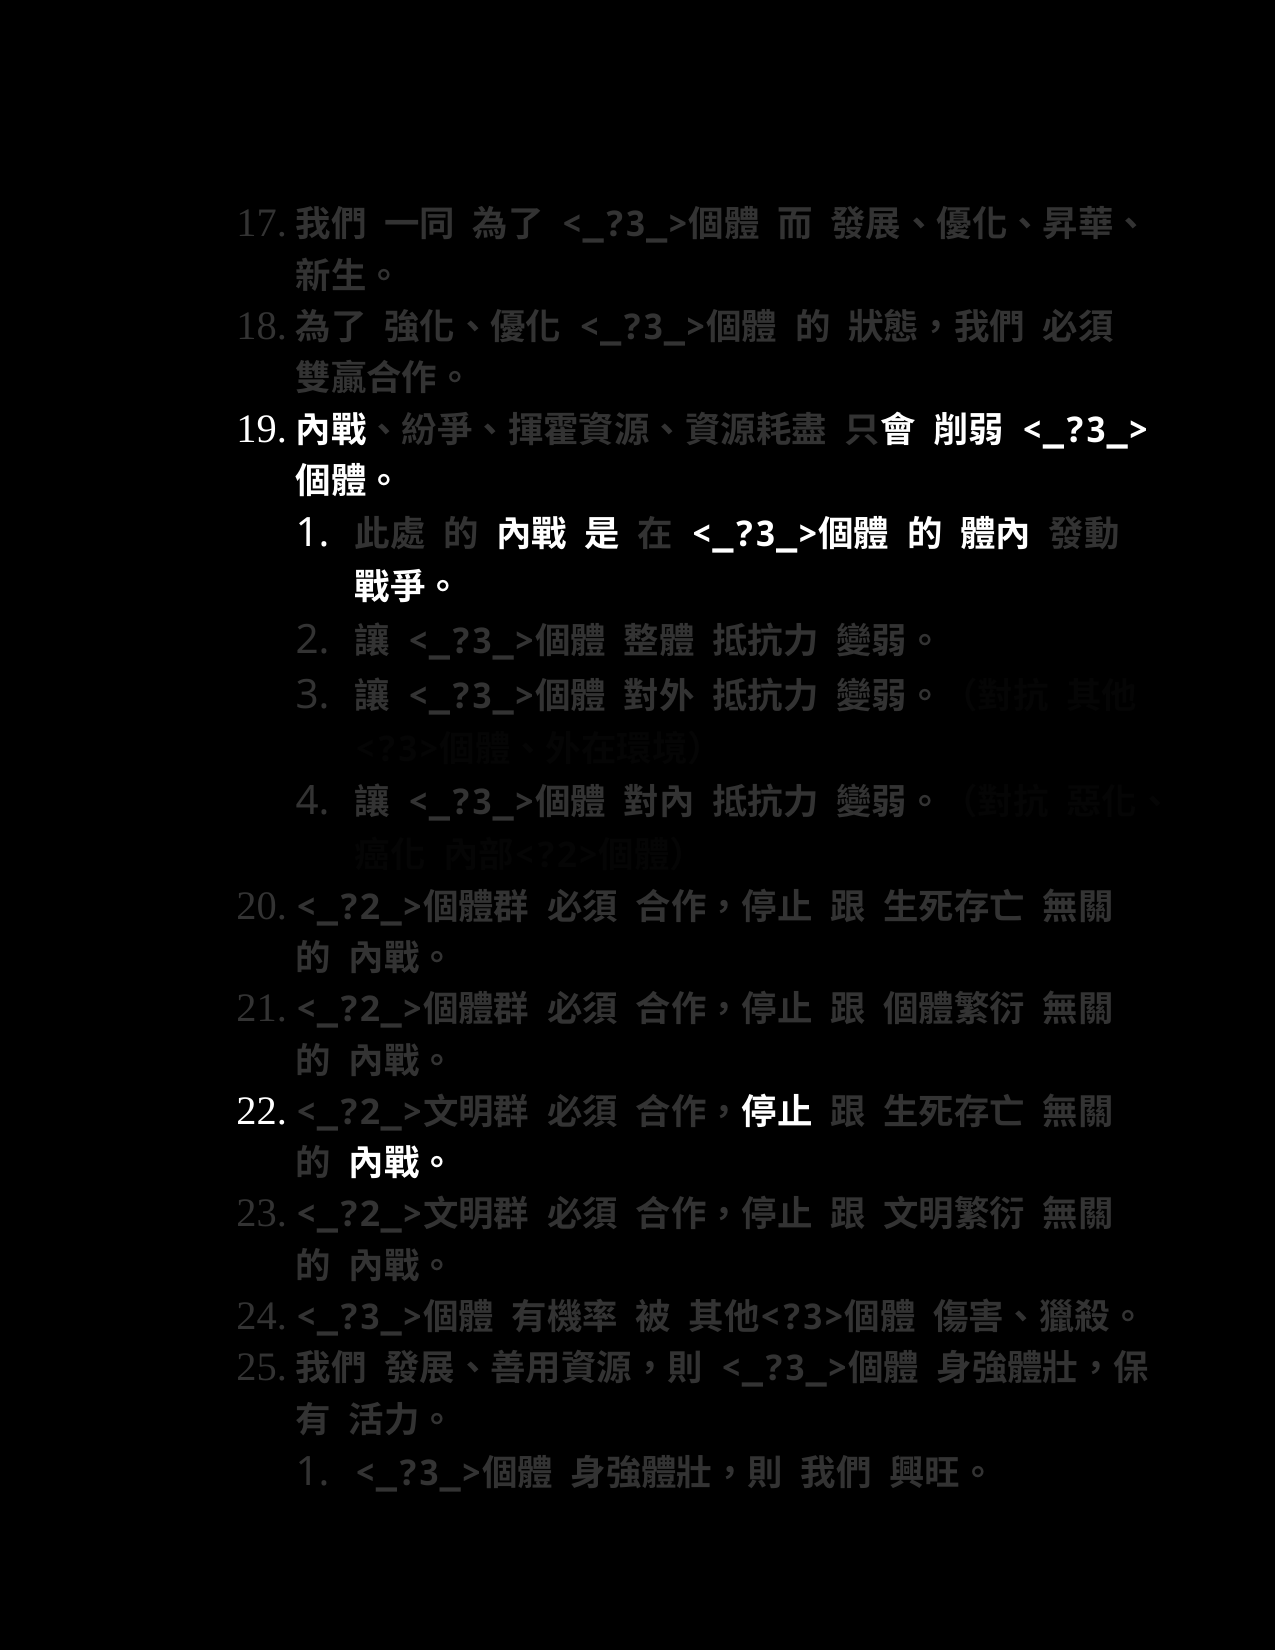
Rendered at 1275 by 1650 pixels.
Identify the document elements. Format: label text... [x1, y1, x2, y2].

list 為了 強化、優化 <_?3_>個體 的 狀態，我們 必須 雙贏合作。 [236, 298, 1157, 401]
list 我們 發展、善用資源，則 <_?3_>個體 身強體壯，保有 活力。 [236, 1340, 1157, 1442]
list 讓 <_?3_>個體 對內 抵抗力 變弱。（對抗 惡化、癌化 內部<?2>個體） [295, 772, 1157, 878]
list <_?3_>個體 有機率 被 其他<?3>個體 傷害、獵殺。 [236, 1288, 1157, 1340]
list 我們 一同 為了 <_?3_>個體 而 發展、優化、昇華、新生。 [236, 196, 1157, 298]
list 讓 <_?3_>個體 對外 抵抗力 變弱。（對抗 其他<?3>個體、外在環境） [295, 665, 1157, 772]
list <_?3_>個體 身強體壯，則 我們 興旺。 [295, 1442, 1157, 1497]
list 內戰、紛爭、揮霍資源、資源耗盡 只會 削弱 <_?3_>個體。 [236, 401, 1157, 504]
list 讓 <_?3_>個體 整體 抵抗力 變弱。 [295, 610, 1157, 665]
list <_?2_>個體群 必須 合作，停止 跟 個體繁衍 無關 的 內戰。 [236, 981, 1157, 1083]
list <_?2_>個體群 必須 合作，停止 跟 生死存亡 無關 的 內戰。 [236, 878, 1157, 981]
list <_?2_>文明群 必須 合作，停止 跟 文明繁衍 無關 的 內戰。 [236, 1186, 1157, 1288]
list 此處 的 內戰 是 在 <_?3_>個體 的 體內 發動 戰爭。 [295, 504, 1157, 610]
list <_?2_>文明群 必須 合作，停止 跟 生死存亡 無關 的 內戰。 [236, 1083, 1157, 1186]
